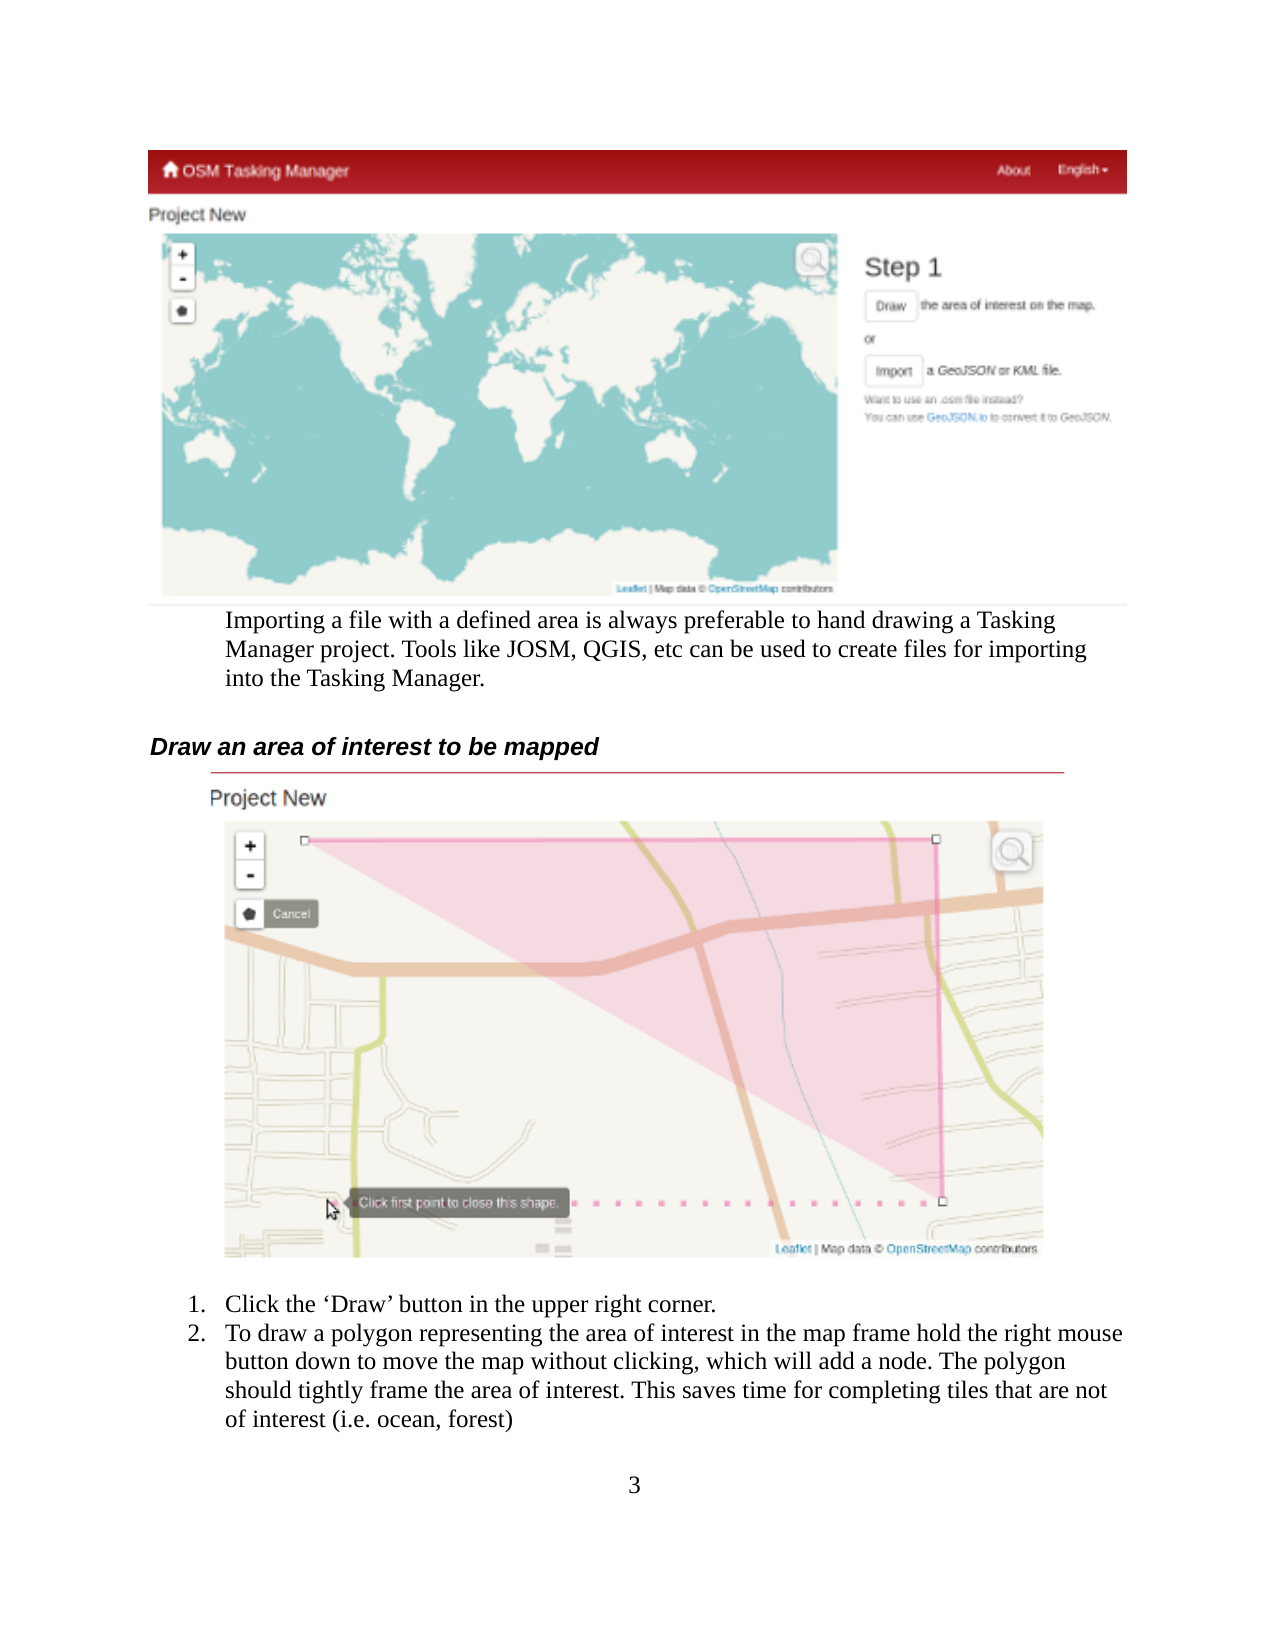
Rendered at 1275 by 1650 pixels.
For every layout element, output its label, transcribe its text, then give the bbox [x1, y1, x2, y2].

subtitle Draw an area of interest to be mapped [150, 732, 1125, 760]
list Click the ‘Draw’ button in the upper right corner. [187, 1289, 1125, 1318]
text Importing a file with a defined area is always preferable to hand drawing a Tasking Manager project. Tools like JOSM, QGIS, etc can be used to create files for importing into the Tasking Manager. [225, 606, 1125, 692]
picture [148, 150, 1127, 606]
picture [210, 772, 1065, 1261]
list To draw a polygon representing the area of interest in the map frame hold the right mouse button down to move the map without clicking, which will add a node. The polygon should tightly frame the area of interest. This saves time for completing tiles that are not of interest (i.e. ocean, forest) [187, 1318, 1125, 1433]
